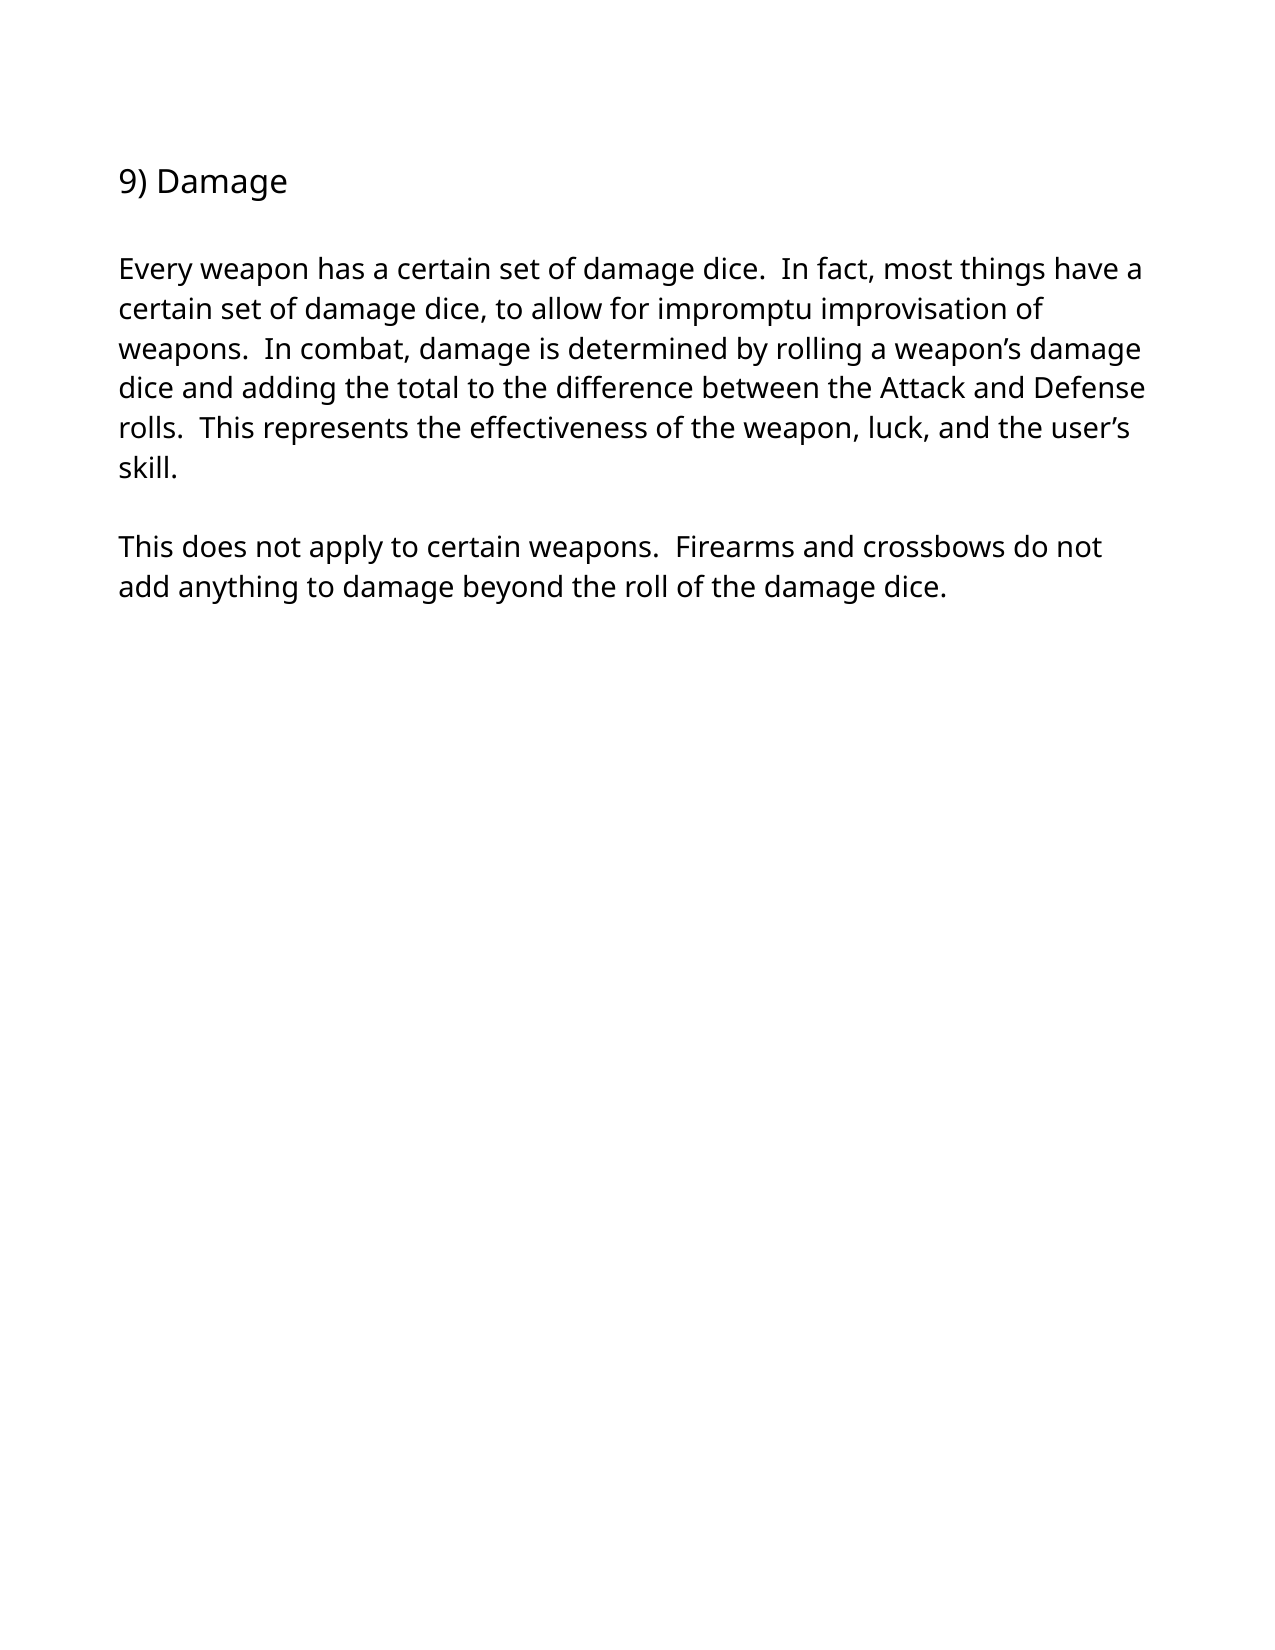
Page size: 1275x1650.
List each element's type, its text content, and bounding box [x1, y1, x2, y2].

text This does not apply to certain weapons. Firearms and crossbows do not add anything to damage beyond the roll of the damage dice. [118, 526, 1157, 606]
text Every weapon has a certain set of damage dice. In fact, most things have a certain set of damage dice, to allow for impromptu improvisation of weapons. In combat, damage is determined by rolling a weapon’s damage dice and adding the total to the difference between the Attack and Defense rolls. This represents the effectiveness of the weapon, luck, and the user’s skill. [118, 249, 1157, 487]
text 9) Damage [118, 158, 1157, 203]
